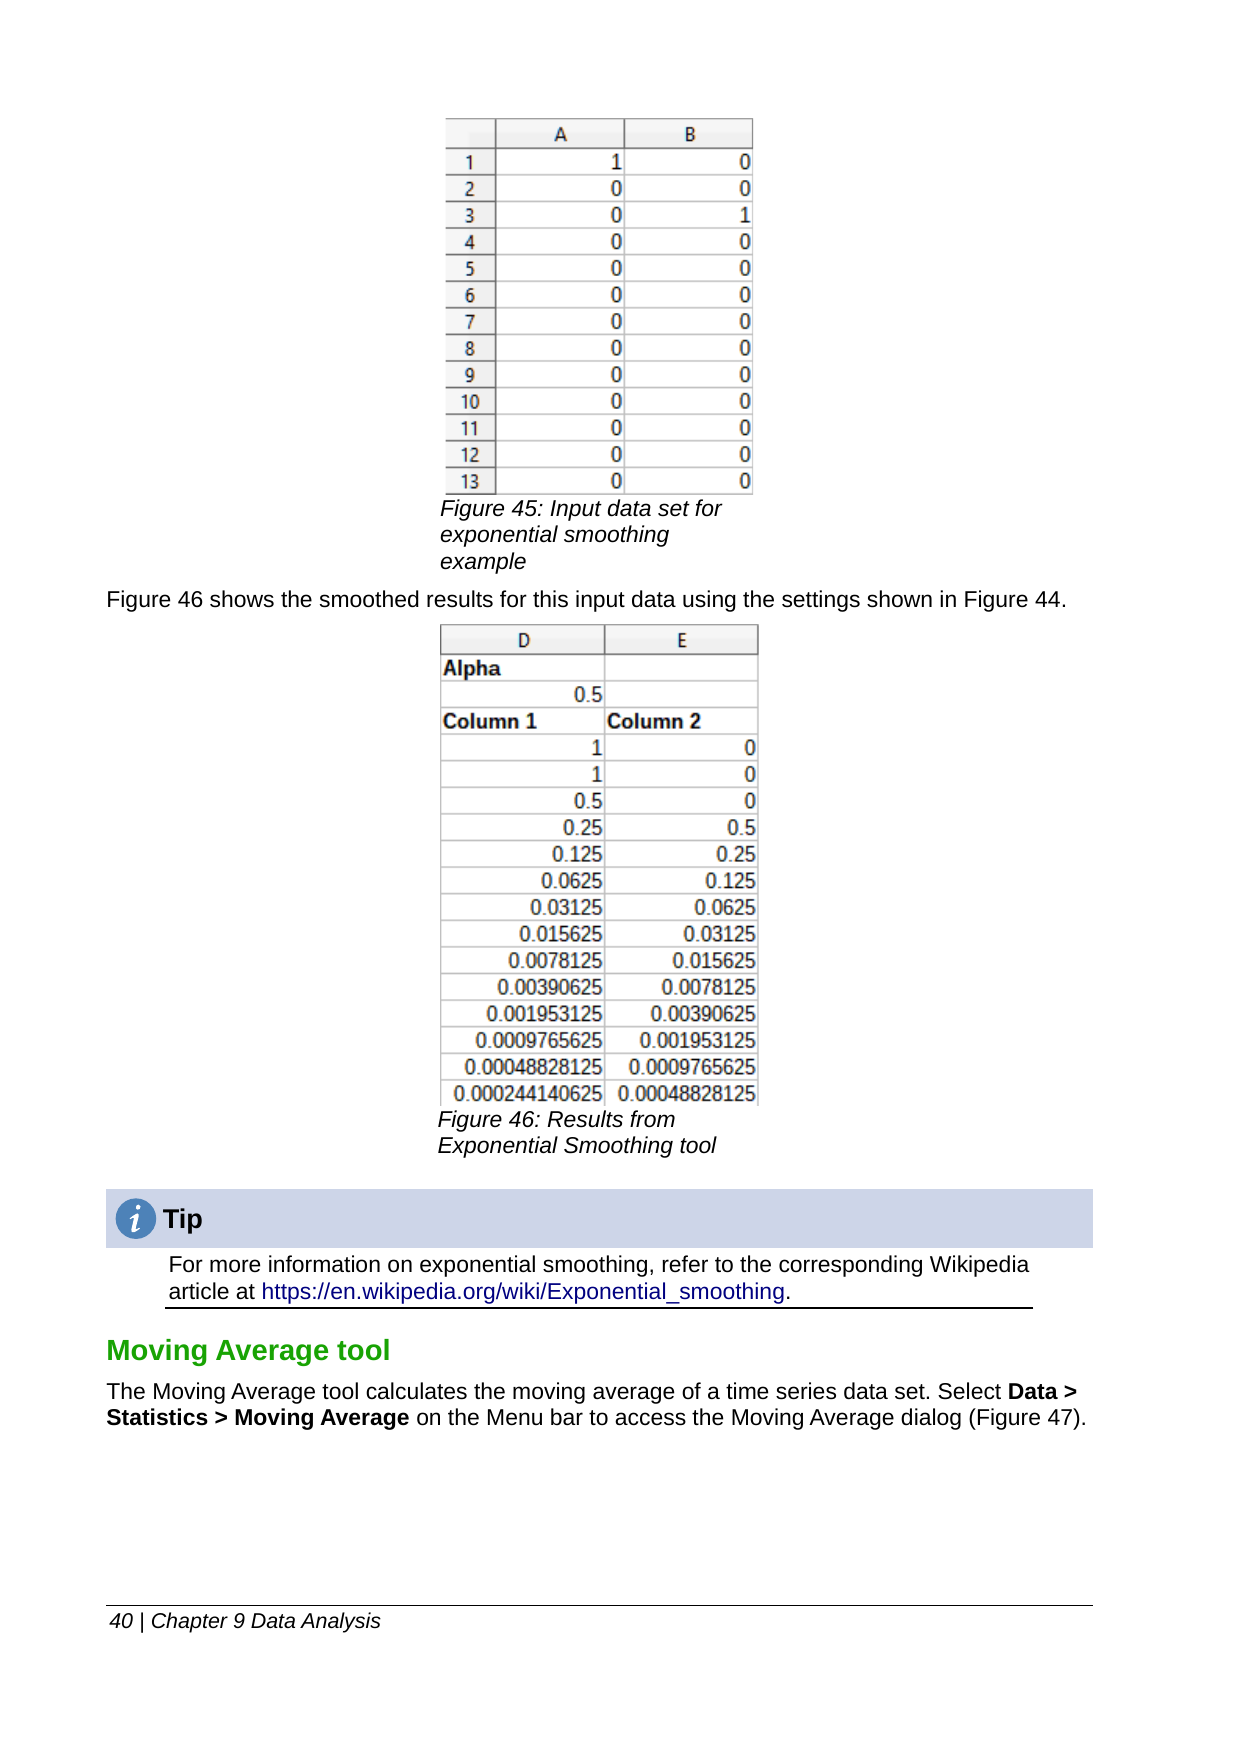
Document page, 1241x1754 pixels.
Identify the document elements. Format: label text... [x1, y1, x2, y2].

text The Moving Average tool calculates the moving average of a time series data set. Select Data > Statistics > Moving Average on the Menu bar to access the Moving Average dialog (Figure 47). [106, 1378, 1093, 1431]
picture [445, 118, 754, 495]
text Figure 46: Results from Exponential Smoothing tool [437, 625, 762, 1159]
text For more information on exponential smoothing, refer to the corresponding Wikipedia article at https://en.wikipedia.org/wiki/Exponential_smoothing. [165, 1248, 1033, 1307]
subtitle Tip [106, 1189, 1093, 1248]
picture [440, 624, 759, 1106]
text Figure 46 shows the smoothed results for this input data using the settings shown in Figure 44. [106, 586, 1093, 612]
subtitle Moving Average tool [106, 1333, 1093, 1366]
text Figure 45: Input data set for exponential smoothing example [440, 118, 759, 574]
